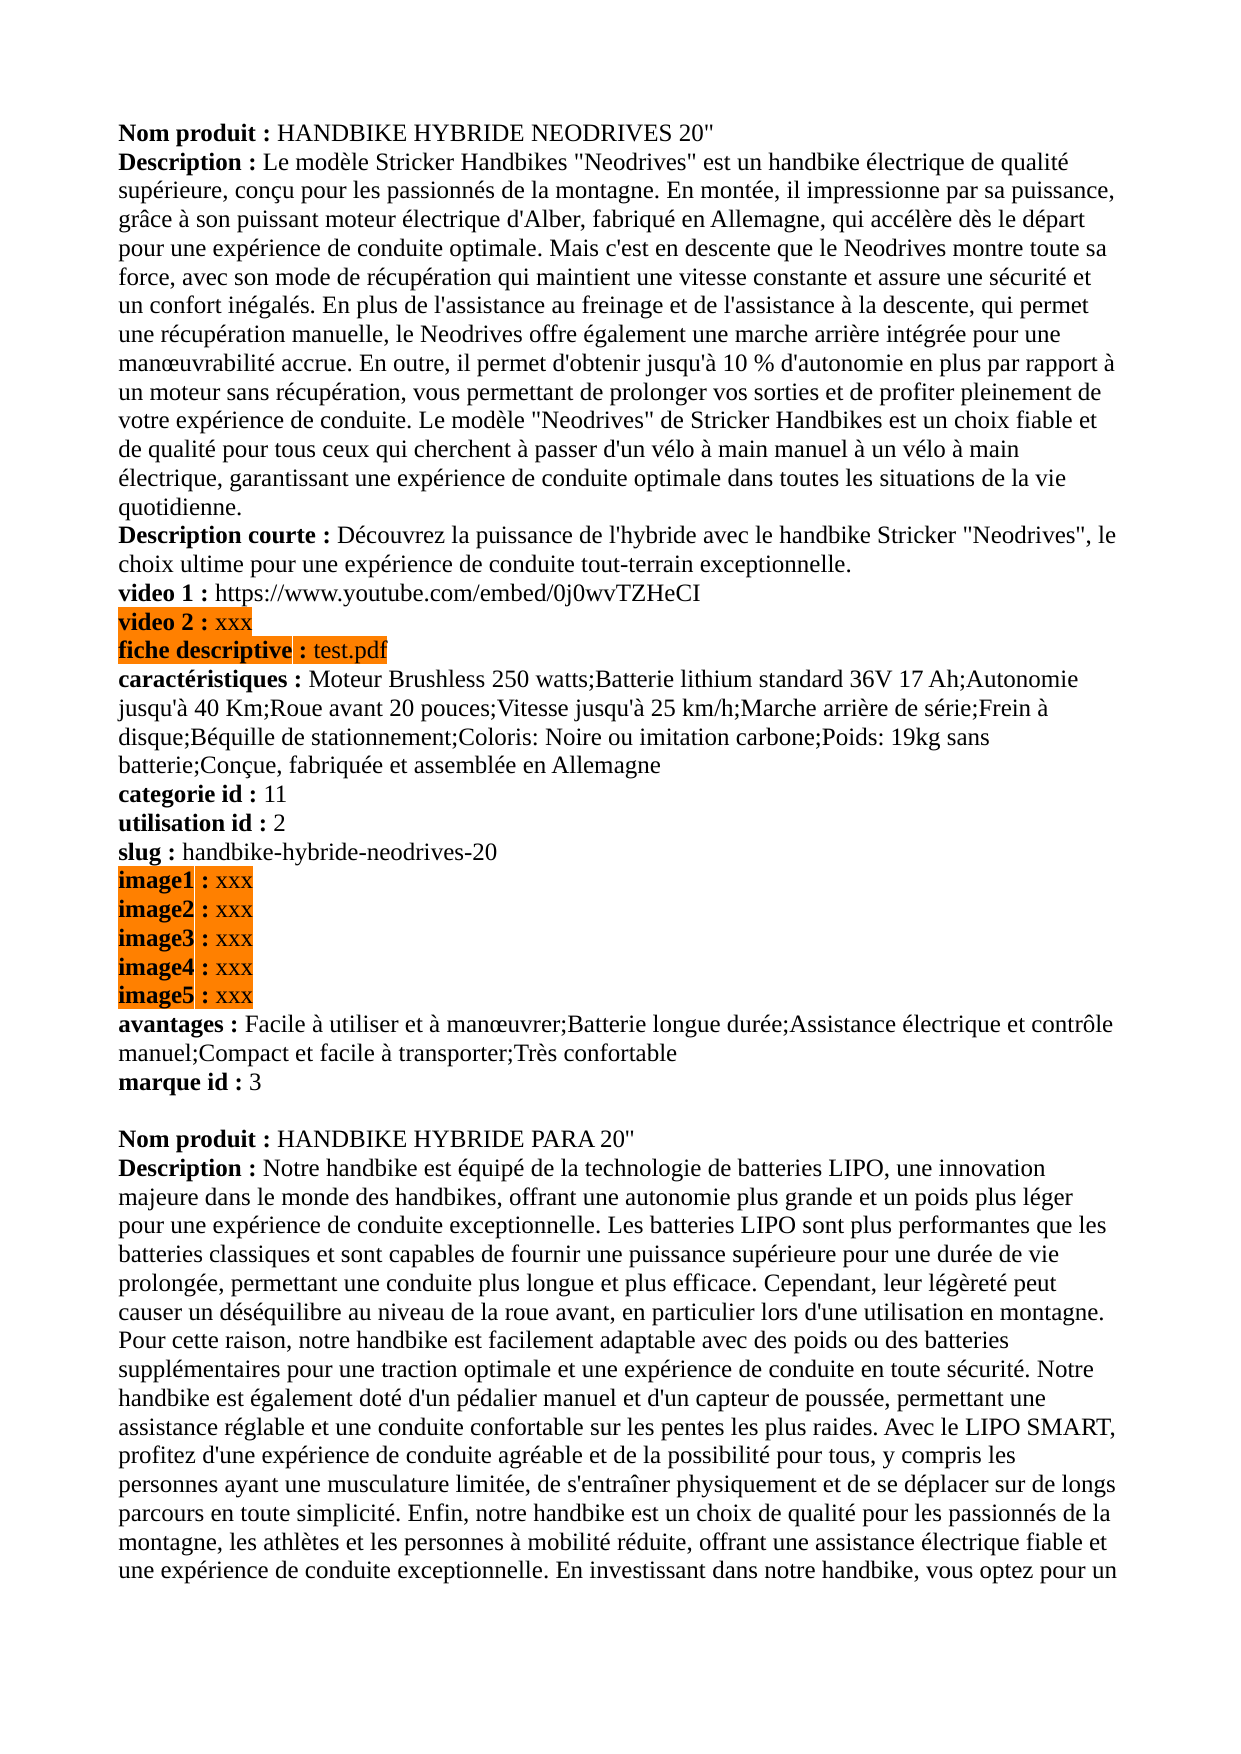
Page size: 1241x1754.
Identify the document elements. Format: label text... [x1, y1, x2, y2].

text Description courte : Découvrez la puissance de l'hybride avec le handbike Stricker "Neodrives", le choix ultime pour une expérience de conduite tout-terrain exceptionnelle. [118, 521, 1122, 578]
text image1 : xxx [118, 866, 1122, 894]
text utilisation id : 2 [118, 808, 1122, 837]
text video 1 : https://www.youtube.com/embed/0j0wvTZHeCI [118, 578, 1122, 607]
text video 2 : xxx [118, 607, 1122, 636]
text image4 : xxx [118, 952, 1122, 981]
text Nom produit : HANDBIKE HYBRIDE NEODRIVES 20" [118, 118, 1122, 147]
text slug : handbike-hybride-neodrives-20 [118, 837, 1122, 866]
text marque id : 3 [118, 1067, 1122, 1096]
text avantages : Facile à utiliser et à manœuvrer;Batterie longue durée;Assistance électrique et contrôle manuel;Compact et facile à transporter;Très confortable [118, 1009, 1122, 1067]
text categorie id : 11 [118, 779, 1122, 808]
text image2 : xxx [118, 894, 1122, 923]
text Nom produit : HANDBIKE HYBRIDE PARA 20'' [118, 1124, 1122, 1153]
text image3 : xxx [118, 923, 1122, 952]
text image5 : xxx [118, 981, 1122, 1009]
text caractéristiques : Moteur Brushless 250 watts;Batterie lithium standard 36V 17 Ah;Autonomie jusqu'à 40 Km;Roue avant 20 pouces;Vitesse jusqu'à 25 km/h;Marche arrière de série;Frein à disque;Béquille de stationnement;Coloris: Noire ou imitation carbone;Poids: 19kg sans batterie;Conçue, fabriquée et assemblée en Allemagne [118, 664, 1122, 779]
text Description : Notre handbike est équipé de la technologie de batteries LIPO, une innovation majeure dans le monde des handbikes, offrant une autonomie plus grande et un poids plus léger pour une expérience de conduite exceptionnelle. Les batteries LIPO sont plus performantes que les batteries classiques et sont capables de fournir une puissance supérieure pour une durée de vie prolongée, permettant une conduite plus longue et plus efficace. Cependant, leur légèreté peut causer un déséquilibre au niveau de la roue avant, en particulier lors d'une utilisation en montagne. Pour cette raison, notre handbike est facilement adaptable avec des poids ou des batteries supplémentaires pour une traction optimale et une expérience de conduite en toute sécurité. Notre handbike est également doté d'un pédalier manuel et d'un capteur de poussée, permettant une assistance réglable et une conduite confortable sur les pentes les plus raides. Avec le LIPO SMART, profitez d'une expérience de conduite agréable et de la possibilité pour tous, y compris les personnes ayant une musculature limitée, de s'entraîner physiquement et de se déplacer sur de longs parcours en toute simplicité. Enfin, notre handbike est un choix de qualité pour les passionnés de la montagne, les athlètes et les personnes à mobilité réduite, offrant une assistance électrique fiable et une expérience de conduite exceptionnelle. En investissant dans notre handbike, vous optez pour un [118, 1153, 1122, 1584]
text fiche descriptive : test.pdf [118, 636, 1122, 664]
text Description : Le modèle Stricker Handbikes "Neodrives" est un handbike électrique de qualité supérieure, conçu pour les passionnés de la montagne. En montée, il impressionne par sa puissance, grâce à son puissant moteur électrique d'Alber, fabriqué en Allemagne, qui accélère dès le départ pour une expérience de conduite optimale. Mais c'est en descente que le Neodrives montre toute sa force, avec son mode de récupération qui maintient une vitesse constante et assure une sécurité et un confort inégalés. En plus de l'assistance au freinage et de l'assistance à la descente, qui permet une récupération manuelle, le Neodrives offre également une marche arrière intégrée pour une manœuvrabilité accrue. En outre, il permet d'obtenir jusqu'à 10 % d'autonomie en plus par rapport à un moteur sans récupération, vous permettant de prolonger vos sorties et de profiter pleinement de votre expérience de conduite. Le modèle "Neodrives" de Stricker Handbikes est un choix fiable et de qualité pour tous ceux qui cherchent à passer d'un vélo à main manuel à un vélo à main électrique, garantissant une expérience de conduite optimale dans toutes les situations de la vie quotidienne. [118, 147, 1122, 521]
